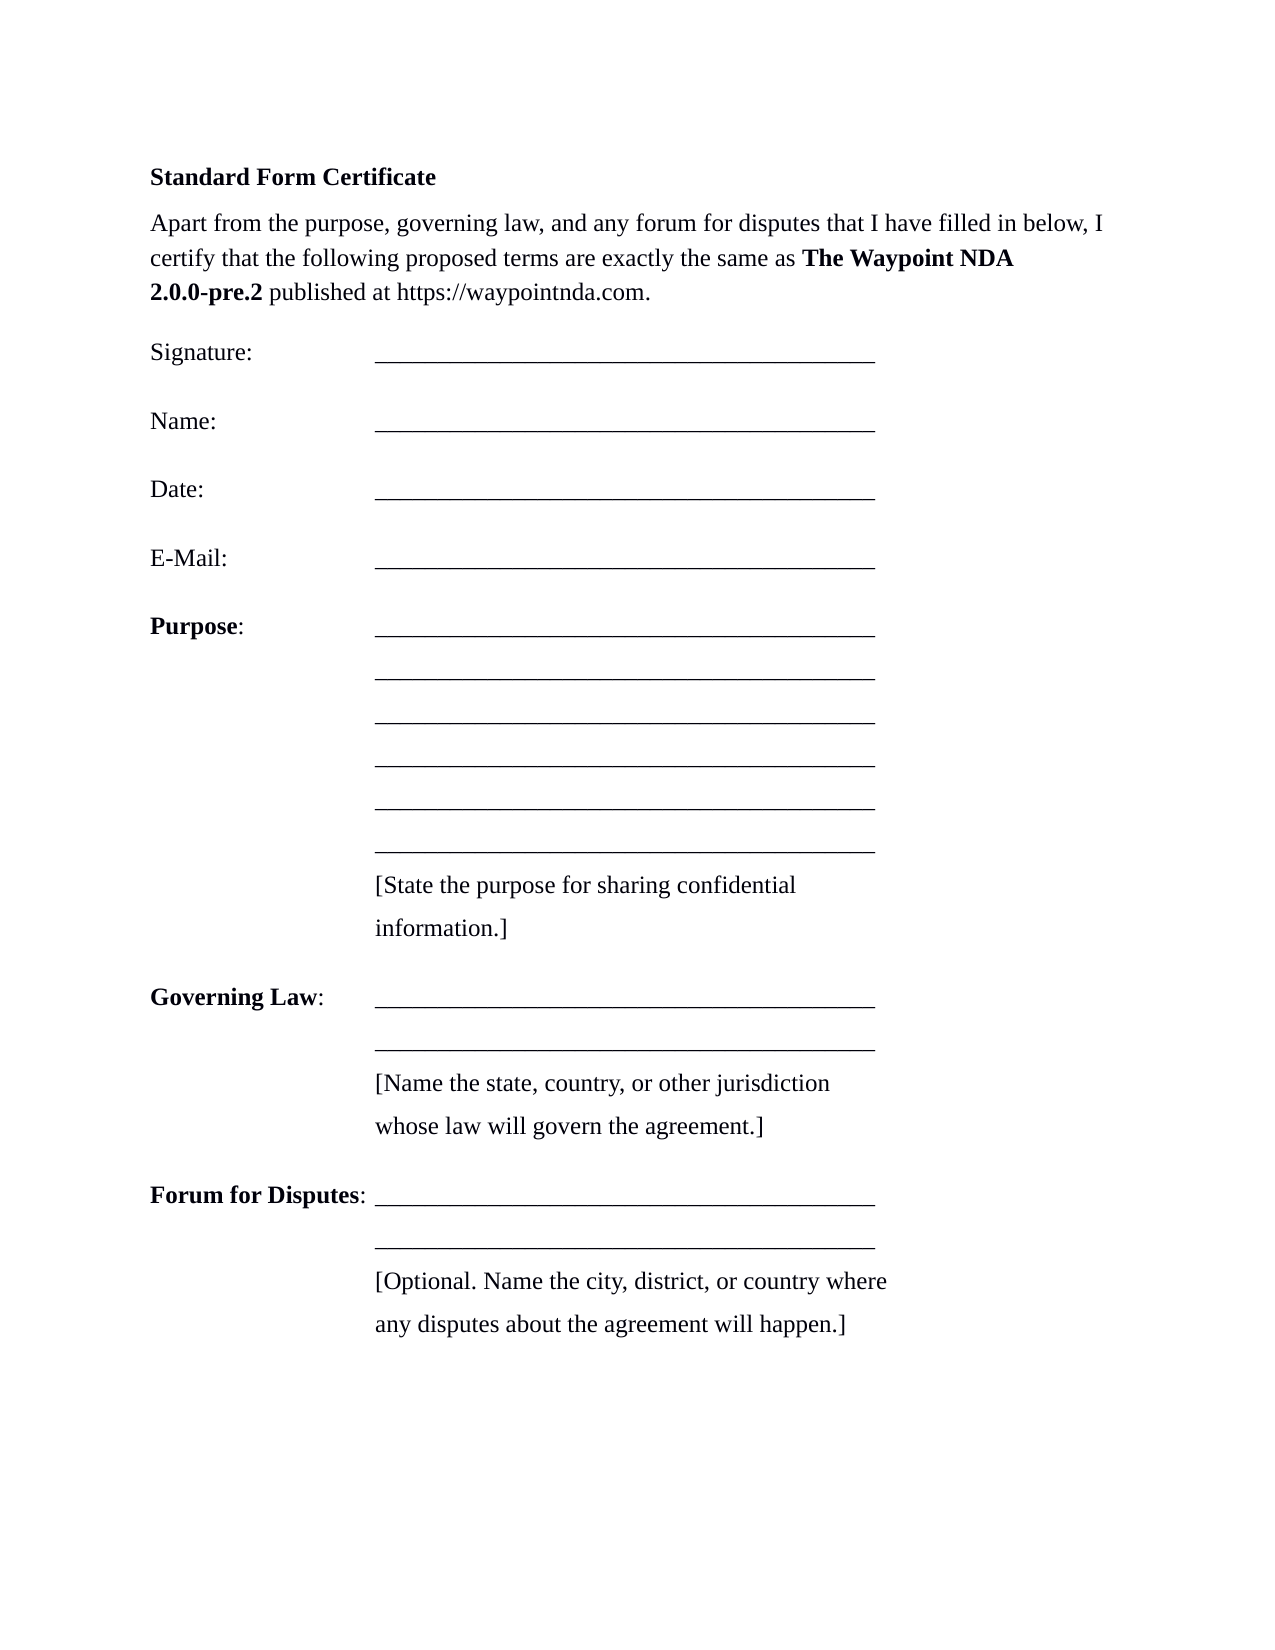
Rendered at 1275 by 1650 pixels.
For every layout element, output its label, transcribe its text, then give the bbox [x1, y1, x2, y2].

text Date: ________________________________________ [150, 474, 1125, 503]
text Governing Law: ________________________________________ ________________________________________ [Name the state, country, or other jurisdiction whose law will govern the agreement.] [150, 982, 900, 1140]
text Purpose: ________________________________________ ________________________________________ ________________________________________ ________________________________________ ________________________________________ ________________________________________ [State the purpose for sharing confidential information.] [150, 611, 900, 942]
text Standard Form Certificate [150, 162, 1125, 191]
text Name: ________________________________________ [150, 406, 1125, 434]
text Forum for Disputes: ________________________________________ ________________________________________ [Optional. Name the city, district, or country where any disputes about the agreement will happen.] [150, 1180, 900, 1338]
text Signature: ________________________________________ [150, 337, 1125, 366]
text Apart from the purpose, governing law, and any forum for disputes that I have filled in below, I certify that the following proposed terms are exactly the same as The Waypoint NDA 2.0.0‑pre.2 published at https://waypointnda.com. [150, 208, 1125, 306]
text E-Mail: ________________________________________ [150, 543, 1125, 572]
